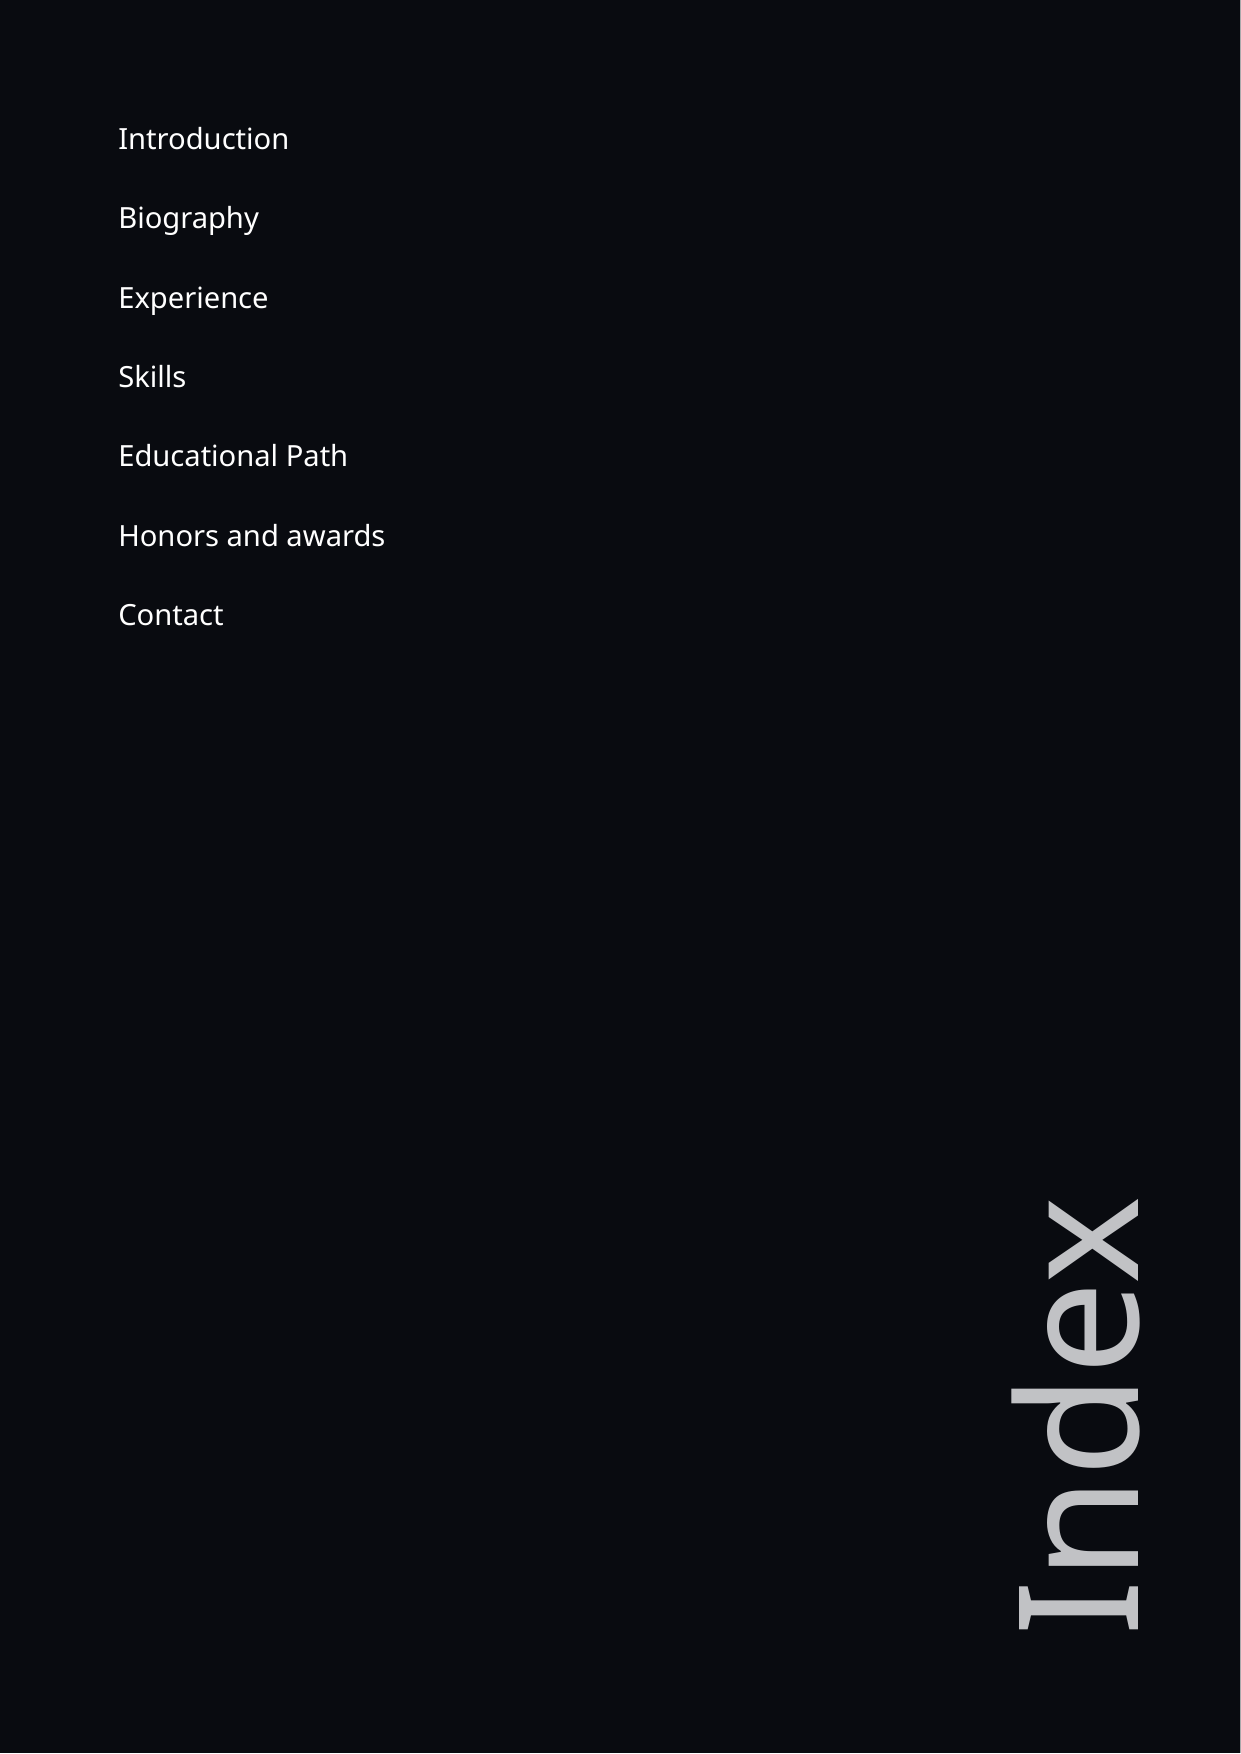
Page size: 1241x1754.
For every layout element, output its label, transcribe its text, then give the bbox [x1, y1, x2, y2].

text Honors and awards [118, 515, 944, 555]
text Contact [118, 594, 944, 634]
text Introduction [118, 118, 944, 158]
text Educational Path [118, 436, 944, 475]
text Skills [118, 356, 944, 396]
text Experience [118, 277, 944, 317]
text Biography [118, 197, 944, 237]
